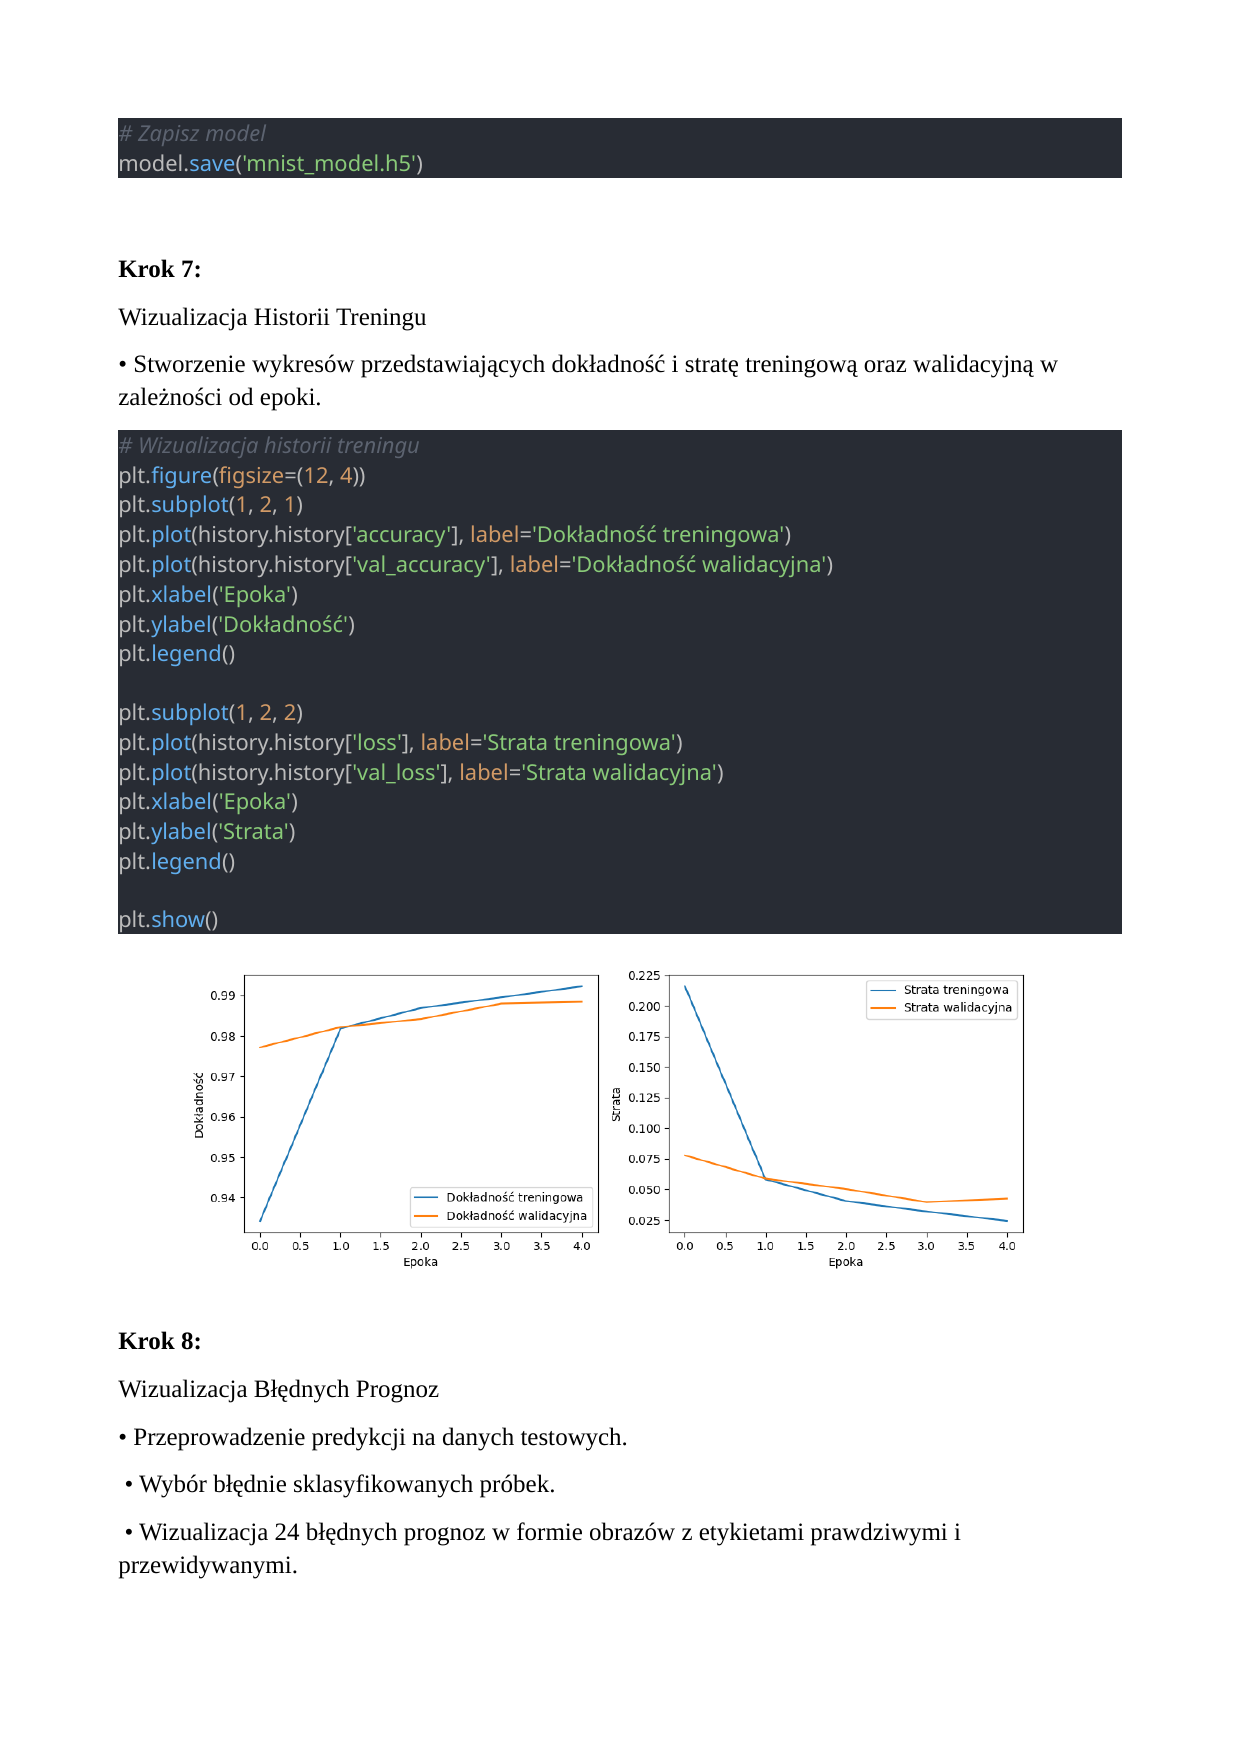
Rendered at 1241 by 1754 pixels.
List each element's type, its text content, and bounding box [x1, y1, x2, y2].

text # Wizualizacja historii treningu plt.figure(figsize=(12, 4)) plt.subplot(1, 2, 1) plt.plot(history.history['accuracy'], label='Dokładność treningowa') plt.plot(history.history['val_accuracy'], label='Dokładność walidacyjna') plt.xlabel('Epoka') plt.ylabel('Dokładność') plt.legend() plt.subplot(1, 2, 2) plt.plot(history.history['loss'], label='Strata treningowa') plt.plot(history.history['val_loss'], label='Strata walidacyjna') plt.xlabel('Epoka') plt.ylabel('Strata') plt.legend() plt.show() [118, 430, 1122, 934]
text • Stworzenie wykresów przedstawiających dokładność i stratę treningową oraz walidacyjną w zależności od epoki. [118, 349, 1122, 411]
text Wizualizacja Historii Treningu [118, 302, 1122, 330]
text Wizualizacja Błędnych Prognoz [118, 1374, 1122, 1403]
text • Wybór błędnie sklasyfikowanych próbek. [118, 1469, 1122, 1498]
text • Wizualizacja 24 błędnych prognoz w formie obrazów z etykietami prawdziwymi i przewidywanymi. [118, 1517, 1122, 1578]
text Krok 7: [118, 254, 1122, 283]
text • Przeprowadzenie predykcji na danych testowych. [118, 1422, 1122, 1450]
picture [118, 934, 1123, 1269]
text # Zapisz model model.save('mnist_model.h5') [118, 118, 1122, 178]
text Krok 8: [118, 1326, 1122, 1355]
